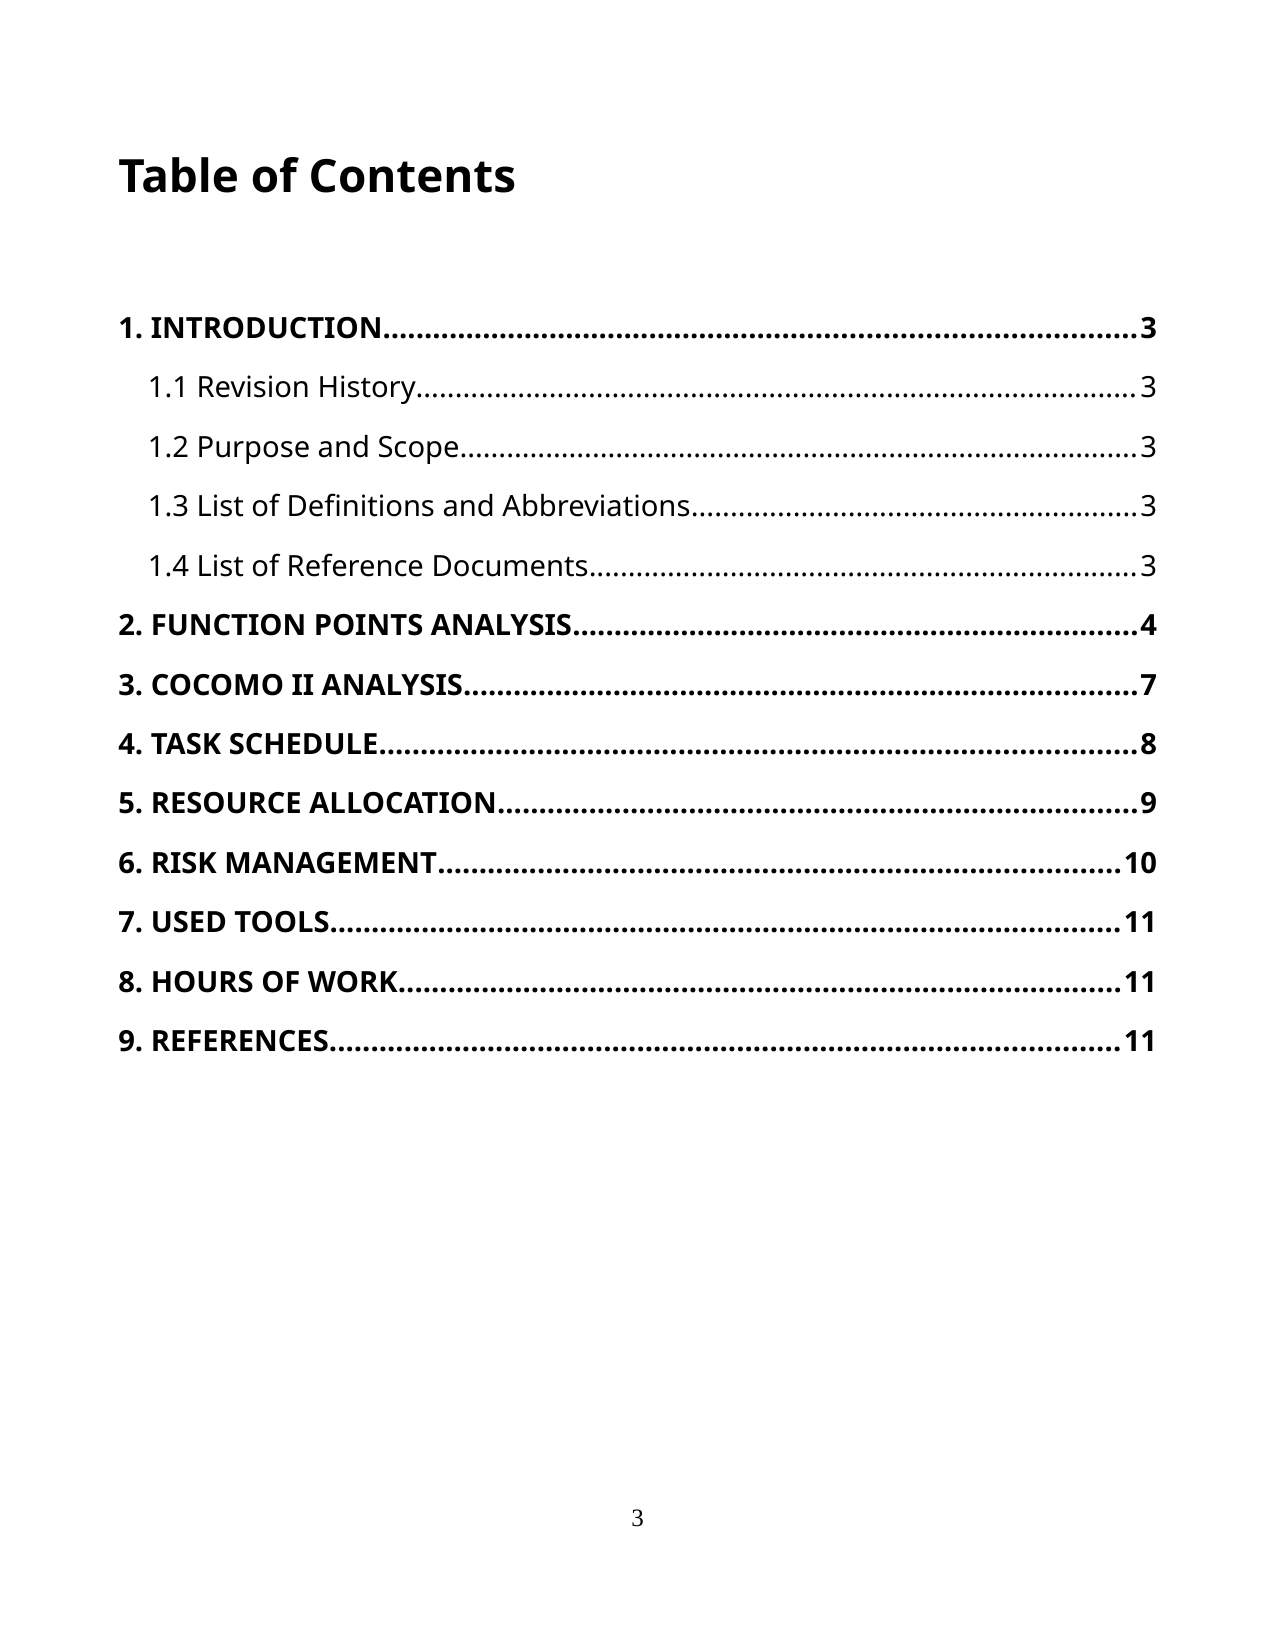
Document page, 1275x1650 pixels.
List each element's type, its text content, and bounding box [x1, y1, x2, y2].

text 1.3 List of Definitions and Abbreviations 3 [148, 485, 1157, 525]
text 7. USED TOOLS 11 [118, 902, 1157, 941]
text 2. FUNCTION POINTS ANALYSIS 4 [118, 604, 1157, 644]
text 8. HOURS OF WORK 11 [118, 961, 1157, 1001]
text 1.1 Revision History 3 [148, 366, 1157, 406]
text 5. RESOURCE ALLOCATION 9 [118, 783, 1157, 822]
text 6. RISK MANAGEMENT 10 [118, 842, 1157, 882]
text 1.2 Purpose and Scope 3 [148, 426, 1157, 466]
text 1.4 List of Reference Documents 3 [148, 545, 1157, 584]
text 4. TASK SCHEDULE 8 [118, 723, 1157, 763]
text 3. COCOMO II ANALYSIS 7 [118, 664, 1157, 703]
text 9. REFERENCES 11 [118, 1021, 1157, 1060]
text 1. INTRODUCTION 3 [118, 307, 1157, 347]
title Table of Contents [118, 143, 1157, 206]
